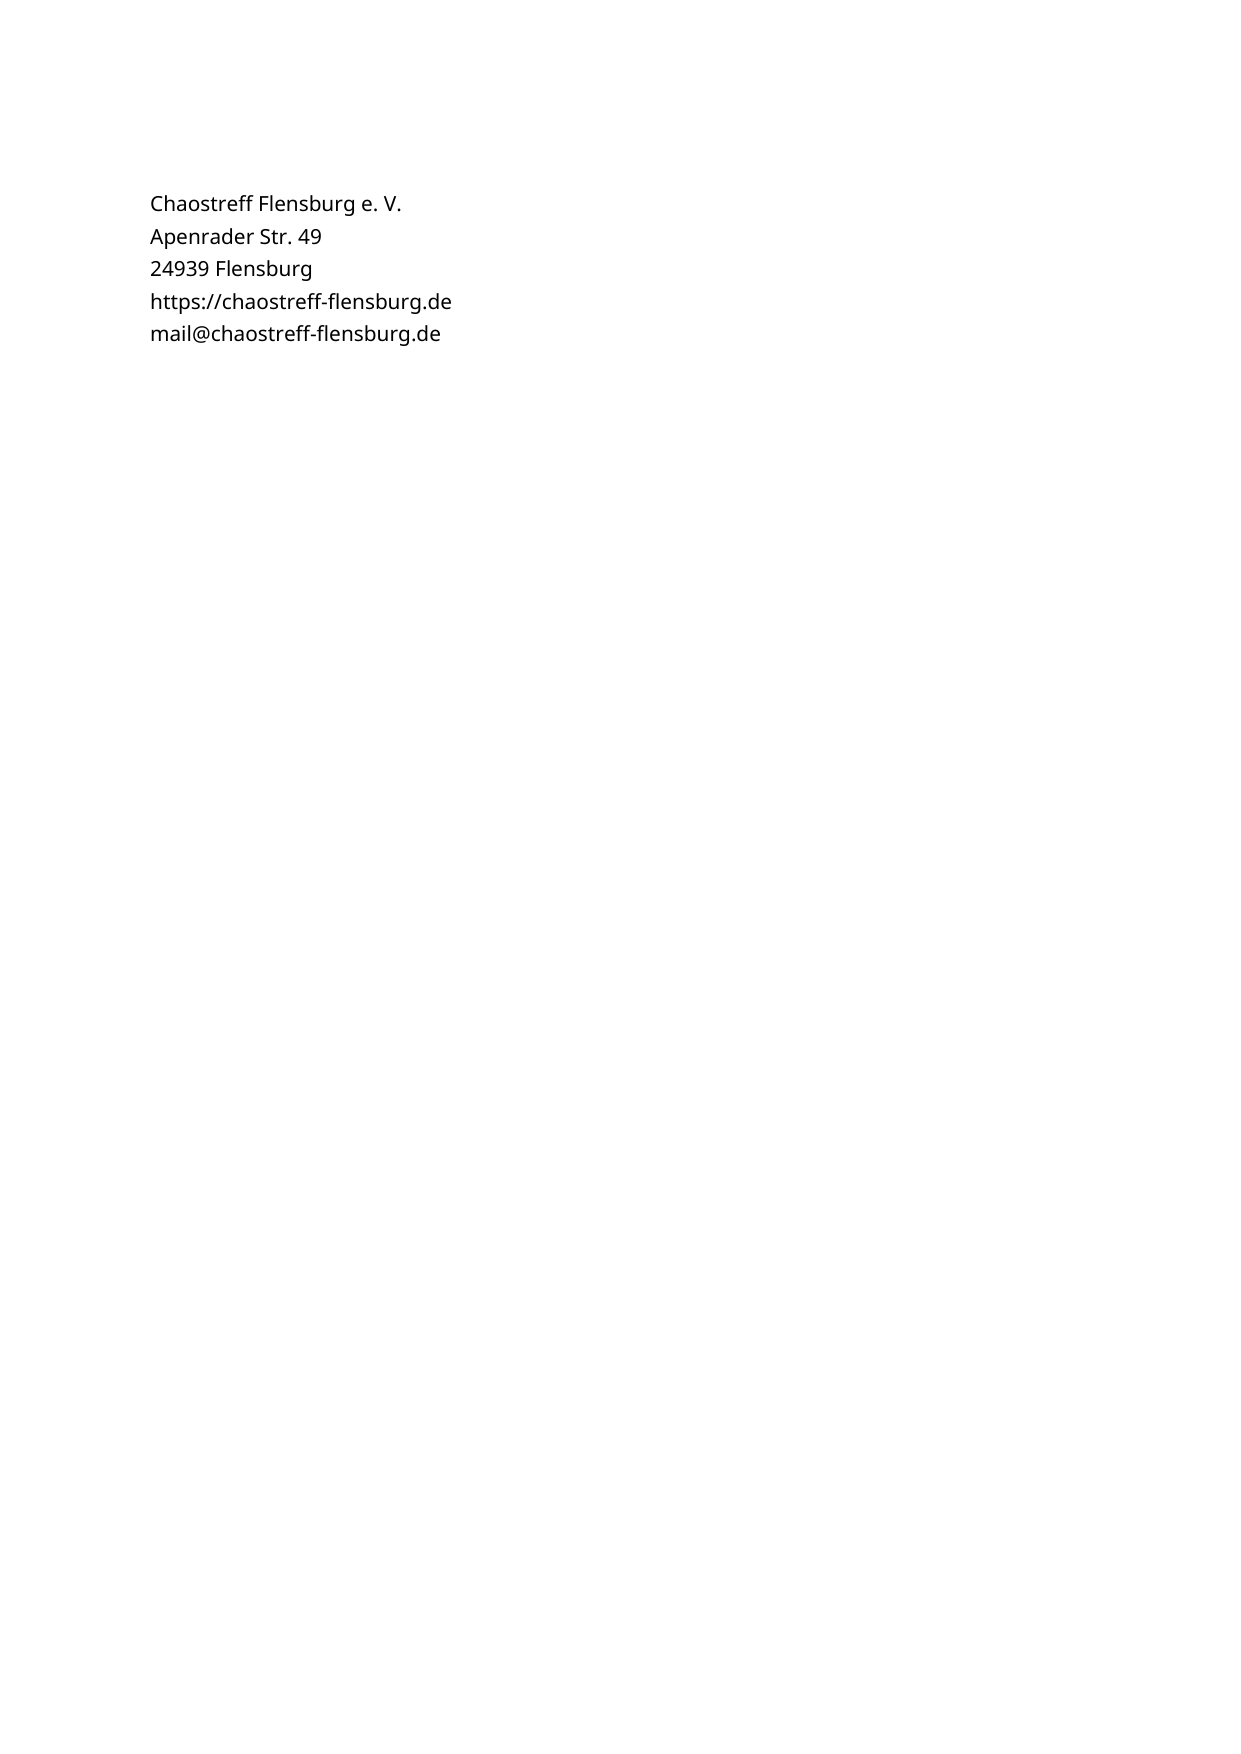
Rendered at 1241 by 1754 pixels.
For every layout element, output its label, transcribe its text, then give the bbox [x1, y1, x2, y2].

text 24939 Flensburg [150, 254, 1090, 283]
text Chaostreff Flensburg e. V. [150, 189, 1090, 218]
text Apenrader Str. 49 [150, 222, 1090, 250]
text https://chaostreff-flensburg.de [150, 287, 1090, 315]
text mail@chaostreff-flensburg.de [150, 319, 1090, 348]
